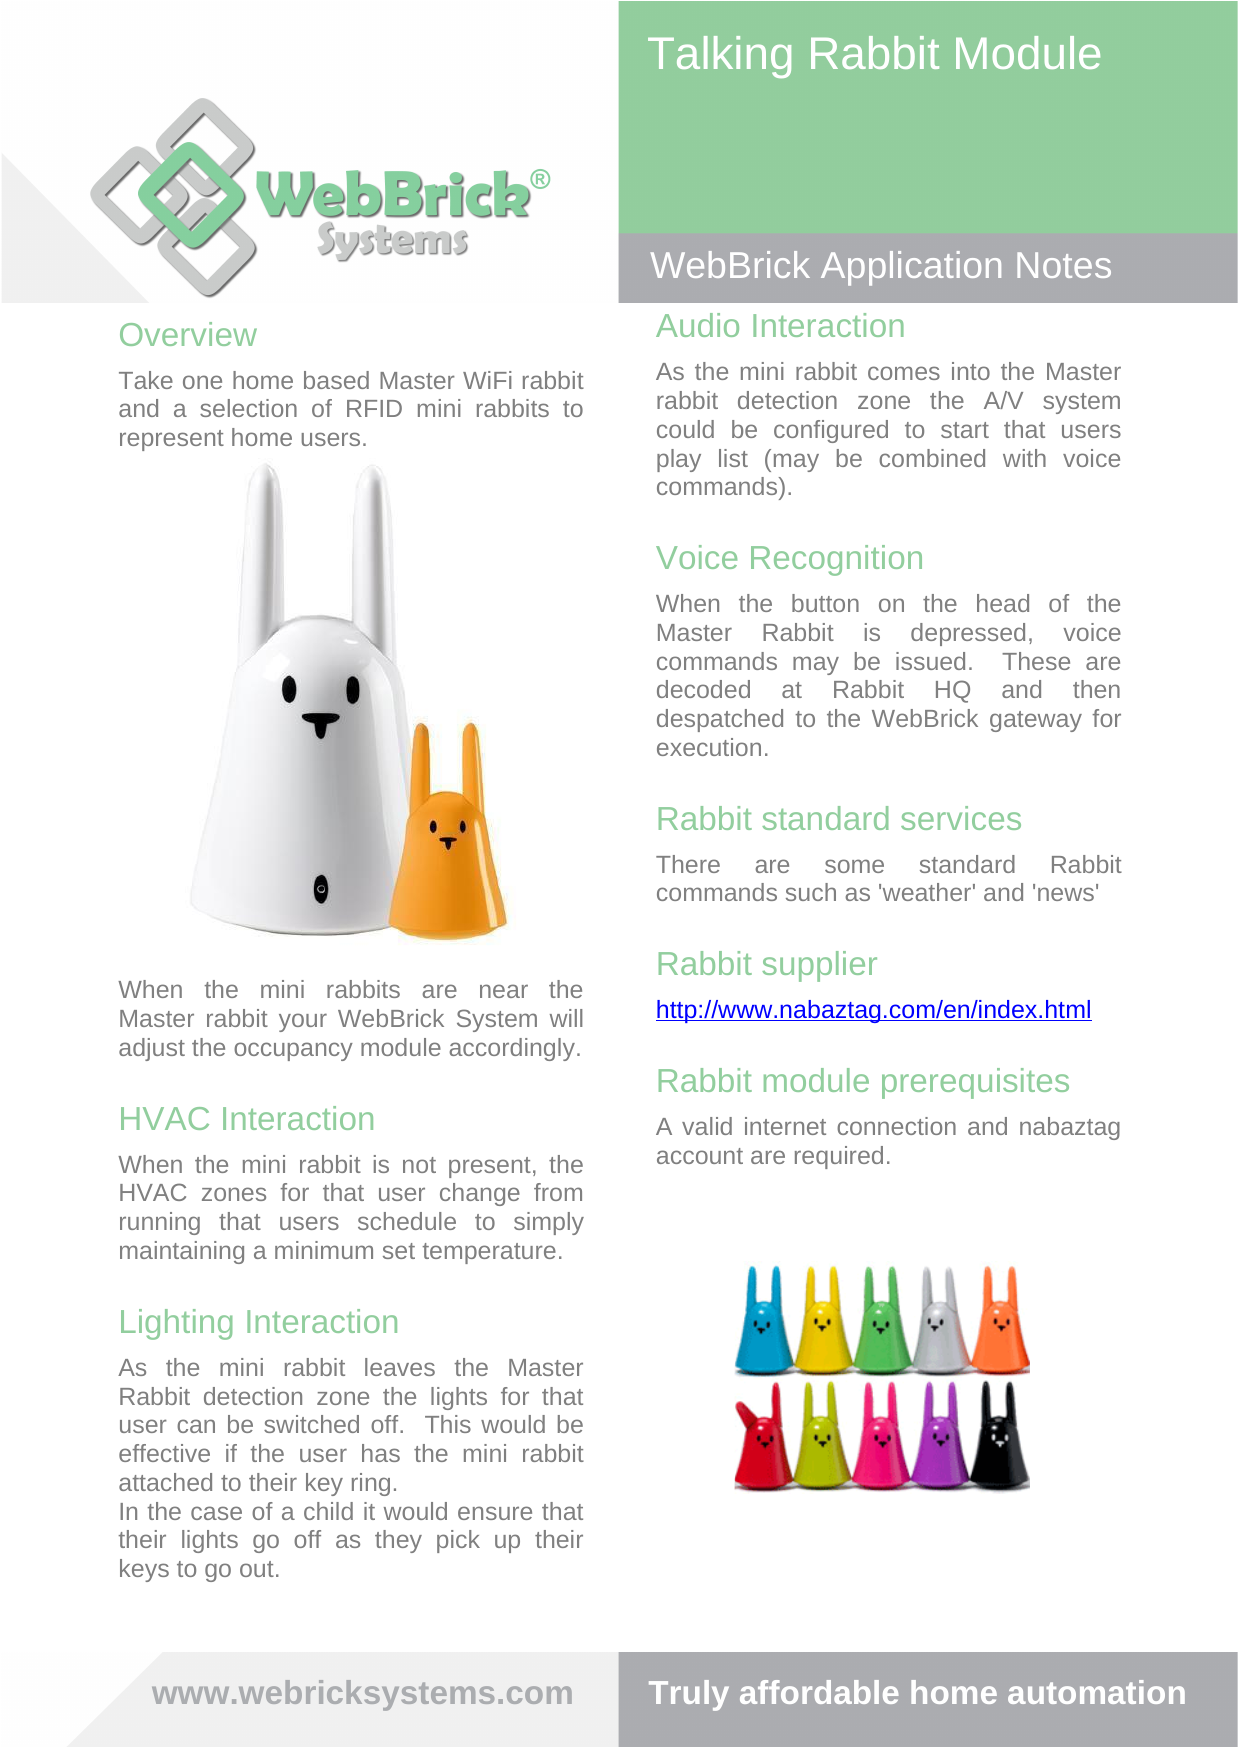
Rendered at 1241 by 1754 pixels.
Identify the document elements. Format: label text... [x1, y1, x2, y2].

text When the mini rabbits are near the Master rabbit your WebBrick System will adjust the occupancy module accordingly. [118, 975, 585, 1062]
text Rabbit standard services [656, 799, 1122, 837]
text When the button on the head of the Master Rabbit is depressed, voice commands may be issued. These are decoded at Rabbit HQ and then despatched to the WebBrick gateway for execution. [656, 589, 1122, 762]
picture [734, 1261, 1030, 1494]
text A valid internet connection and nabaztag account are required. [656, 1112, 1122, 1169]
text http://www.nabaztag.com/en/index.html [656, 995, 1122, 1024]
picture [141, 457, 555, 947]
text Overview [118, 315, 585, 353]
text There are some standard Rabbit commands such as 'weather' and 'news' [656, 849, 1122, 907]
text Lighting Interaction [118, 1302, 585, 1340]
text When the mini rabbit is not present, the HVAC zones for that user change from running that users schedule to simply maintaining a minimum set temperature. [118, 1150, 585, 1265]
text As the mini rabbit leaves the Master Rabbit detection zone the lights for that user can be switched off. This would be effective if the user has the mini rabbit attached to their key ring. [118, 1353, 585, 1496]
text HVAC Interaction [118, 1099, 585, 1137]
text Voice Recognition [656, 538, 1122, 577]
text Take one home based Master WiFi rabbit and a selection of RFID mini rabbits to represent home users. [118, 366, 585, 452]
picture [1, 1652, 1238, 1747]
picture [1, 1, 1238, 303]
text Rabbit supplier [656, 944, 1122, 983]
text In the case of a child it would ensure that their lights go off as they pick up their keys to go out. [118, 1496, 585, 1583]
text Audio Interaction [656, 306, 1122, 345]
text Rabbit module prerequisites [656, 1061, 1122, 1099]
text As the mini rabbit comes into the Master rabbit detection zone the A/V system could be configured to start that users play list (may be combined with voice commands). [656, 357, 1122, 501]
